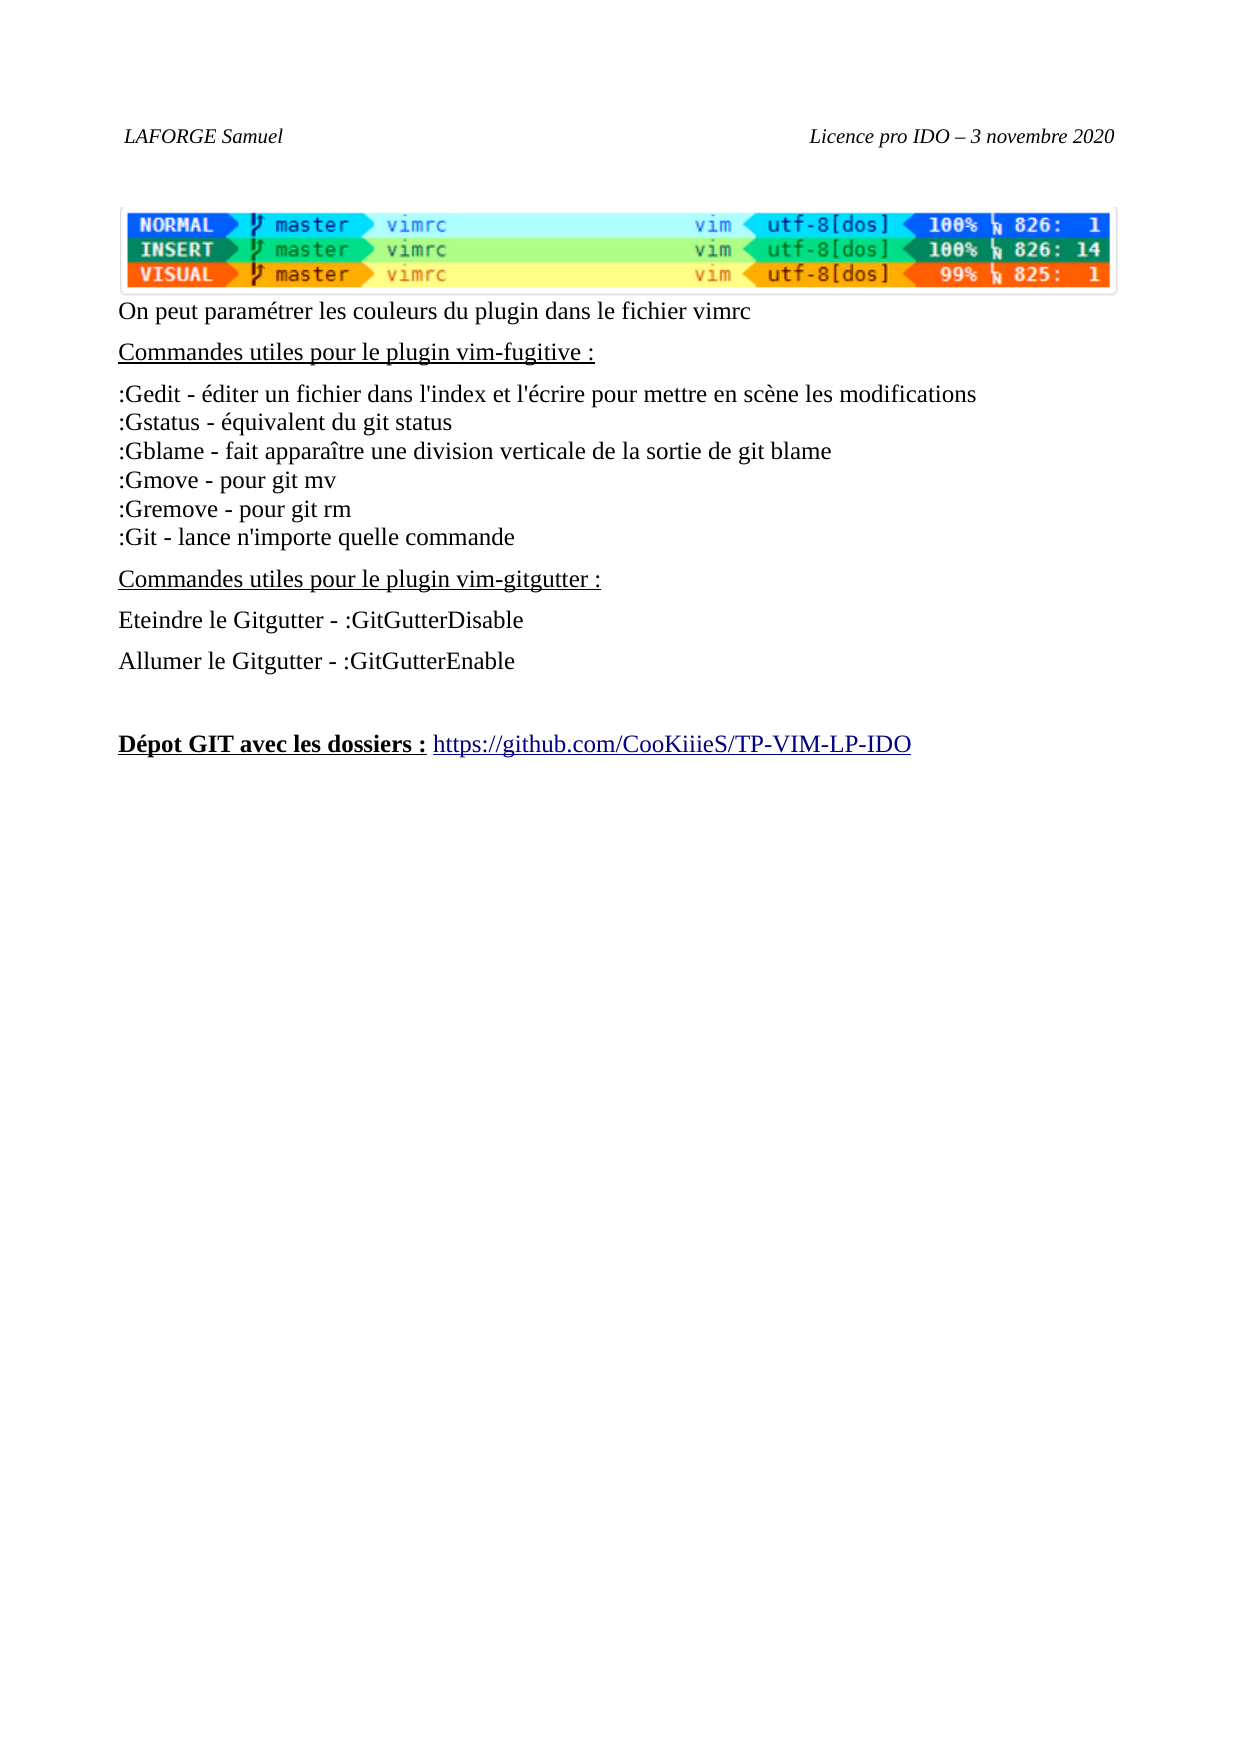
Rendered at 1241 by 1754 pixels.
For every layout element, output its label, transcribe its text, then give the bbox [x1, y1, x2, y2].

text Dépot GIT avec les dossiers : https://github.com/CooKiiieS/TP-VIM-LP-IDO [118, 729, 1122, 757]
text Eteindre le Gitgutter - :GitGutterDisable [118, 605, 1122, 634]
text Allumer le Gitgutter - :GitGutterEnable [118, 646, 1122, 675]
text :Gedit - éditer un fichier dans l'index et l'écrire pour mettre en scène les modifications :Gstatus - équivalent du git status :Gblame - fait apparaître une division verticale de la sortie de git blame :Gmove - pour git mv :Gremove - pour git rm :Git - lance n'importe quelle commande [118, 379, 1122, 551]
text Commandes utiles pour le plugin vim-fugitive : [118, 337, 1122, 366]
picture [120, 207, 1121, 297]
text On peut paramétrer les couleurs du plugin dans le fichier vimrc [118, 207, 1122, 325]
text Commandes utiles pour le plugin vim-gitgutter : [118, 564, 1122, 592]
